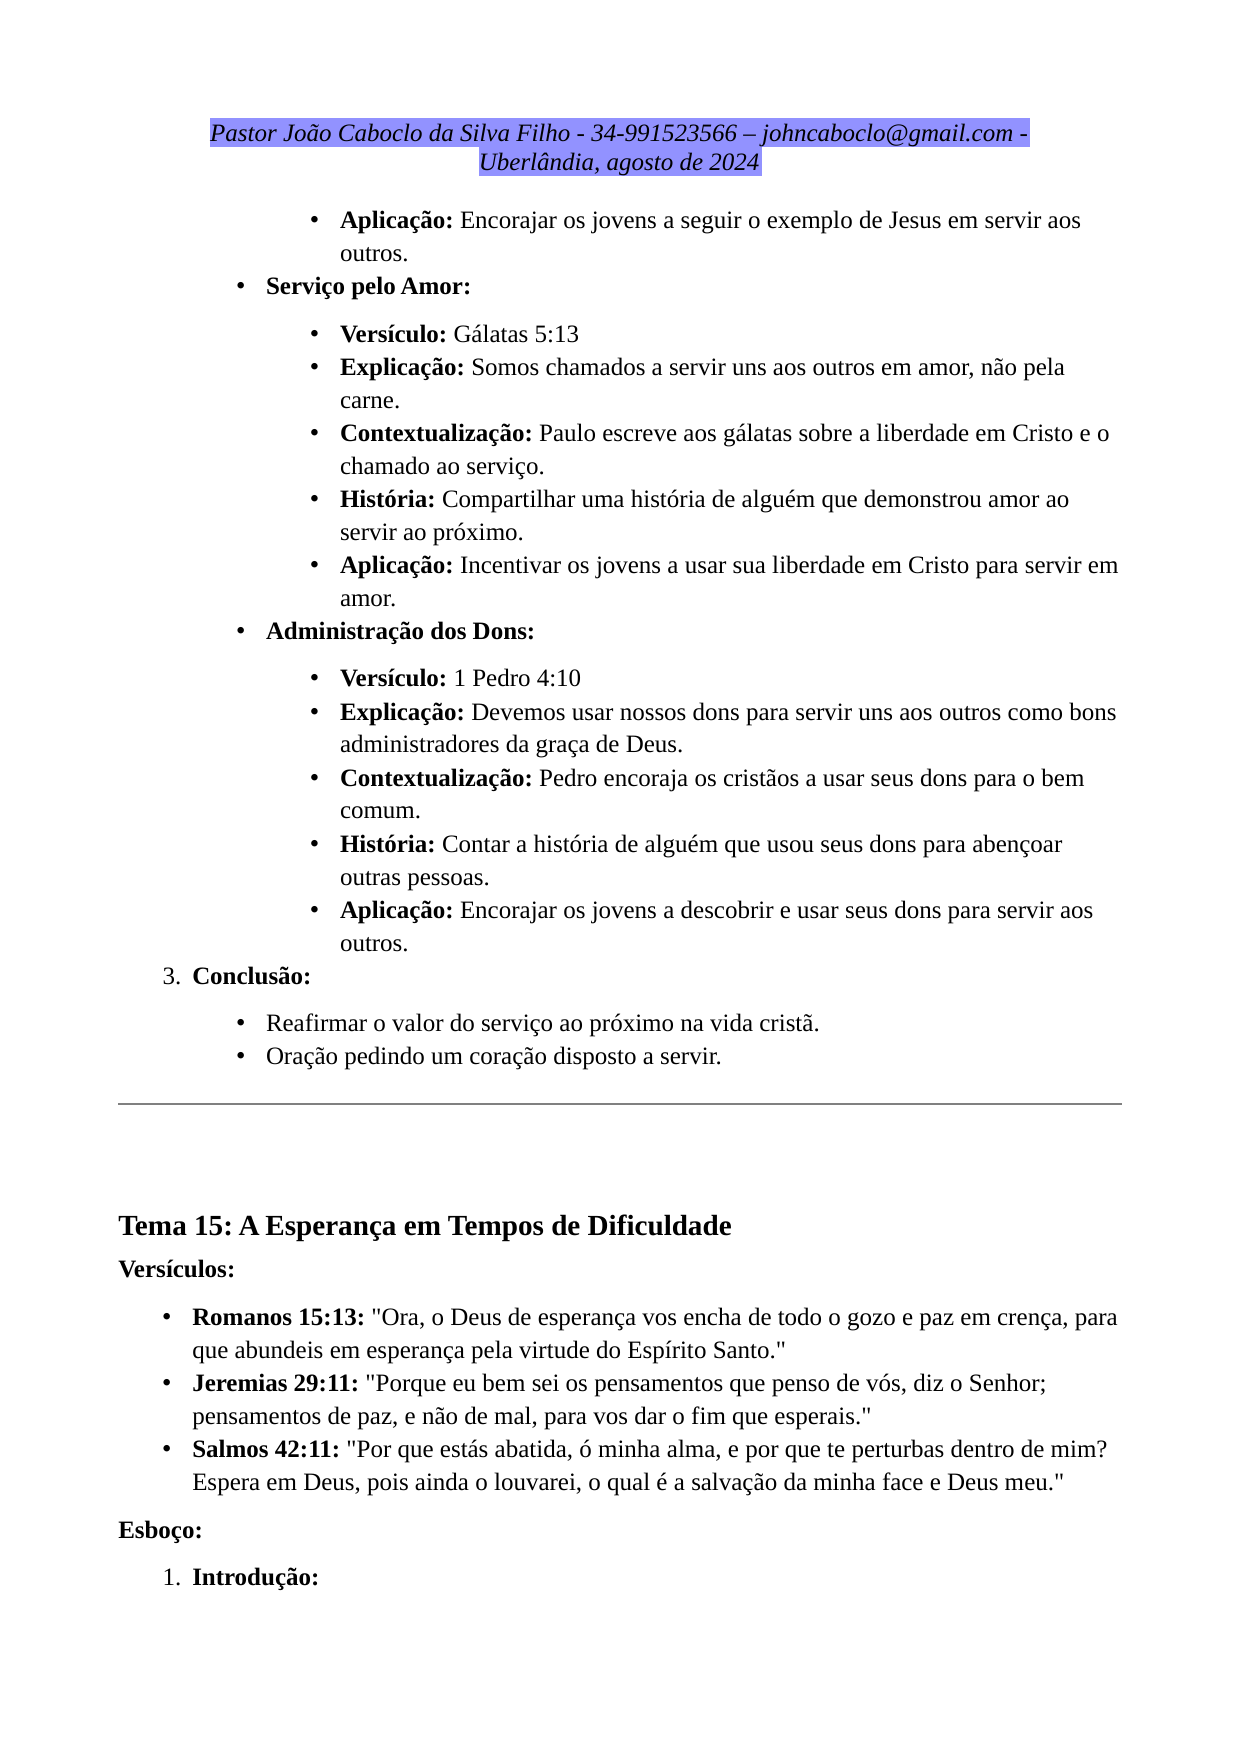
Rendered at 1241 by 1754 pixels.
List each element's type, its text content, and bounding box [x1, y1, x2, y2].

list Oração pedindo um coração disposto a servir. [236, 1041, 1122, 1070]
list Conclusão: [162, 961, 1122, 989]
list Contextualização: Paulo escreve aos gálatas sobre a liberdade em Cristo e o chamado ao serviço. [310, 418, 1122, 479]
text Versículos: [118, 1254, 1122, 1283]
list Reafirmar o valor do serviço ao próximo na vida cristã. [236, 1008, 1122, 1037]
list Administração dos Dons: [236, 616, 1122, 645]
list Romanos 15:13: "Ora, o Deus de esperança vos encha de todo o gozo e paz em crença, para que abundeis em esperança pela virtude do Espírito Santo." [162, 1302, 1122, 1364]
list Versículo: Gálatas 5:13 [310, 319, 1122, 347]
list Explicação: Somos chamados a servir uns aos outros em amor, não pela carne. [310, 352, 1122, 413]
list Aplicação: Encorajar os jovens a seguir o exemplo de Jesus em servir aos outros. [310, 205, 1122, 267]
list Serviço pelo Amor: [236, 271, 1122, 300]
list Aplicação: Encorajar os jovens a descobrir e usar seus dons para servir aos outros. [310, 895, 1122, 956]
list História: Contar a história de alguém que usou seus dons para abençoar outras pessoas. [310, 829, 1122, 890]
list Jeremias 29:11: "Porque eu bem sei os pensamentos que penso de vós, diz o Senhor; pensamentos de paz, e não de mal, para vos dar o fim que esperais." [162, 1368, 1122, 1430]
text Esboço: [118, 1515, 1122, 1543]
list Versículo: 1 Pedro 4:10 [310, 663, 1122, 692]
subtitle Tema 15: A Esperança em Tempos de Dificuldade [118, 1208, 1122, 1242]
list Aplicação: Incentivar os jovens a usar sua liberdade em Cristo para servir em amor. [310, 550, 1122, 612]
list Explicação: Devemos usar nossos dons para servir uns aos outros como bons administradores da graça de Deus. [310, 697, 1122, 758]
list Salmos 42:11: "Por que estás abatida, ó minha alma, e por que te perturbas dentro de mim? Espera em Deus, pois ainda o louvarei, o qual é a salvação da minha face e Deus meu." [162, 1434, 1122, 1496]
list Introdução: [162, 1562, 1122, 1591]
list História: Compartilhar uma história de alguém que demonstrou amor ao servir ao próximo. [310, 484, 1122, 546]
list Contextualização: Pedro encoraja os cristãos a usar seus dons para o bem comum. [310, 763, 1122, 824]
